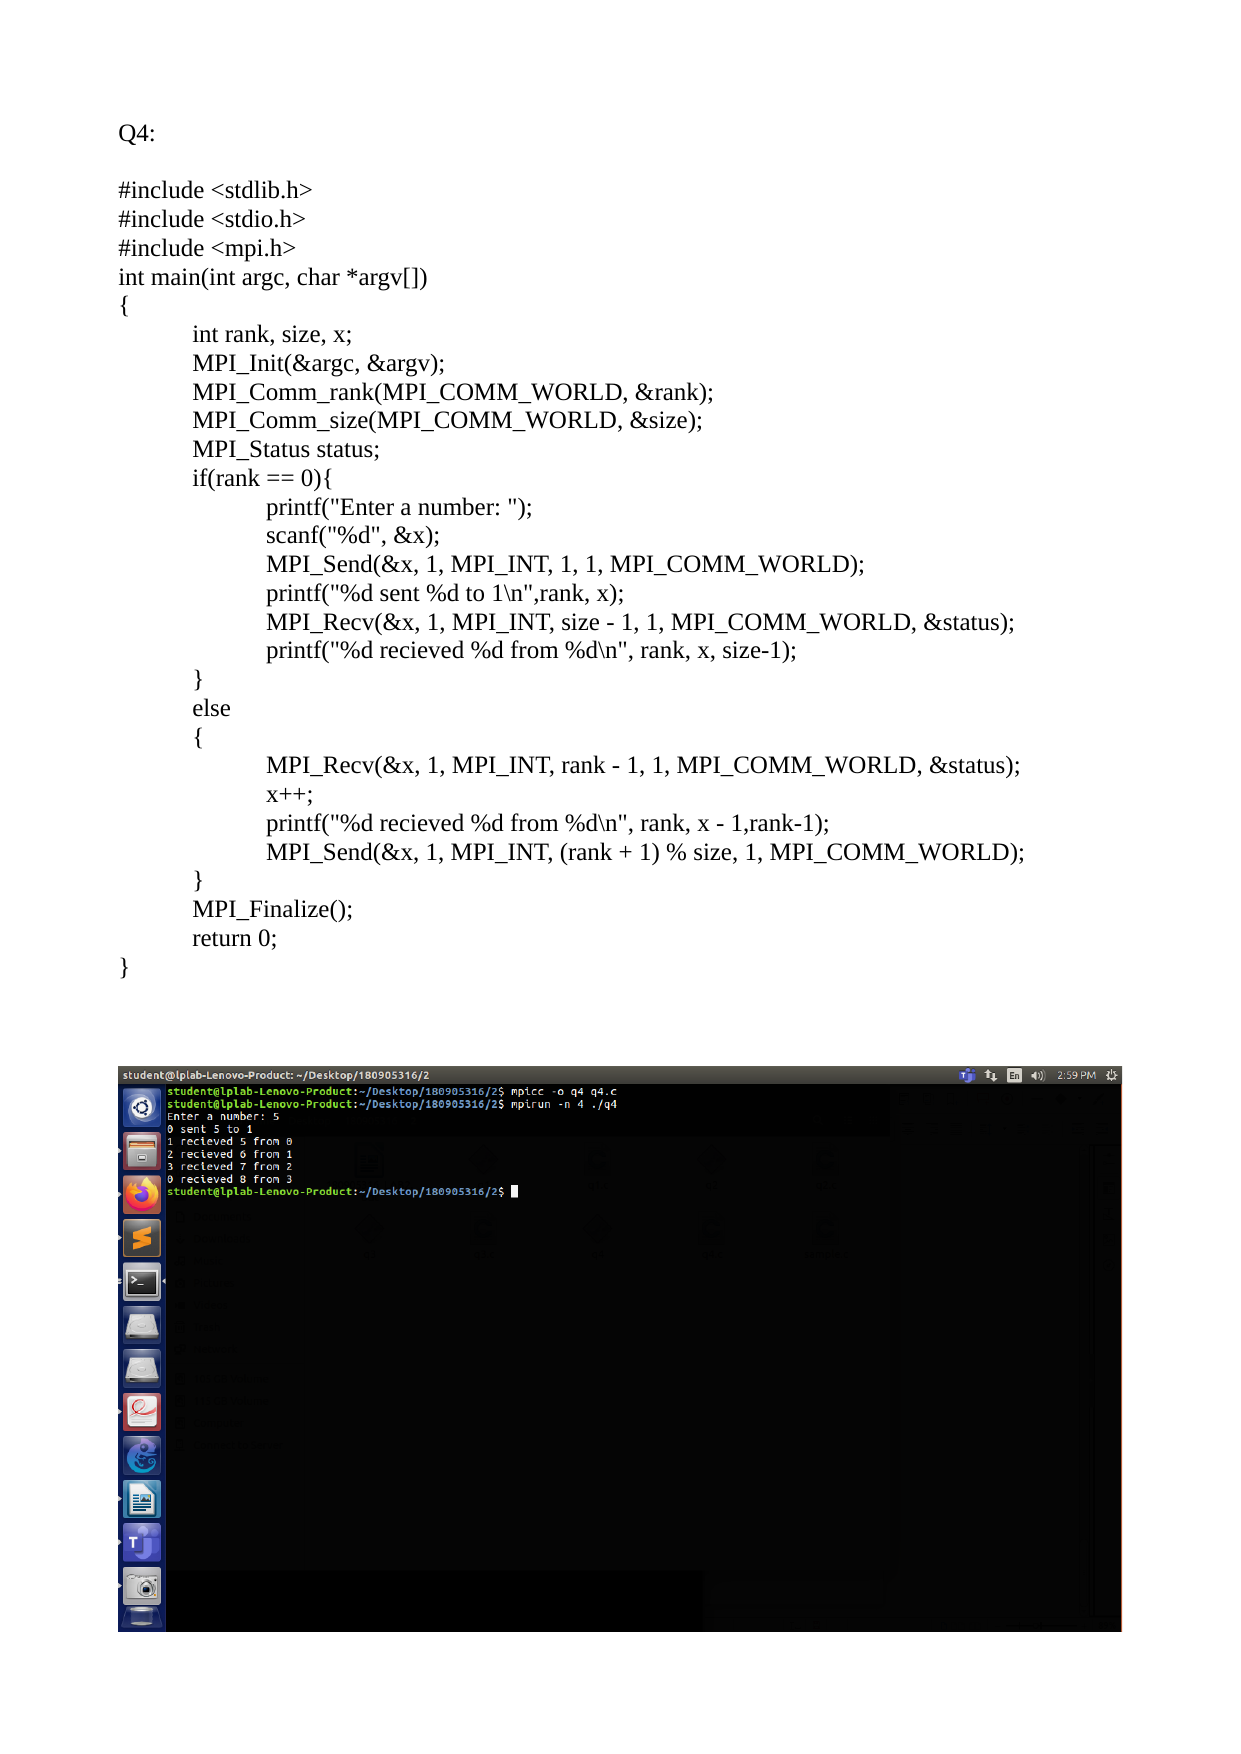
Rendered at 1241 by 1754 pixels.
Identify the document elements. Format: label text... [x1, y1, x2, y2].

text MPI_Send(&x, 1, MPI_INT, 1, 1, MPI_COMM_WORLD); [118, 549, 1122, 578]
text MPI_Status status; [118, 434, 1122, 463]
text MPI_Finalize(); [118, 894, 1122, 923]
text #include <stdio.h> [118, 204, 1122, 233]
text MPI_Send(&x, 1, MPI_INT, (rank + 1) % size, 1, MPI_COMM_WORLD); [118, 837, 1122, 866]
text return 0; [118, 923, 1122, 952]
text printf("Enter a number: "); [118, 492, 1122, 521]
picture [118, 1066, 1123, 1632]
text printf("%d sent %d to 1\n",rank, x); [118, 578, 1122, 607]
text else [118, 693, 1122, 722]
text int rank, size, x; [118, 319, 1122, 348]
text { [118, 722, 1122, 751]
text } [118, 664, 1122, 693]
text { [118, 291, 1122, 319]
text } [118, 952, 1122, 981]
text MPI_Recv(&x, 1, MPI_INT, rank - 1, 1, MPI_COMM_WORLD, &status); [118, 751, 1122, 779]
text MPI_Comm_size(MPI_COMM_WORLD, &size); [118, 406, 1122, 434]
text } [118, 866, 1122, 894]
text MPI_Comm_rank(MPI_COMM_WORLD, &rank); [118, 377, 1122, 406]
text #include <stdlib.h> [118, 176, 1122, 204]
text MPI_Recv(&x, 1, MPI_INT, size - 1, 1, MPI_COMM_WORLD, &status); [118, 607, 1122, 636]
text scanf("%d", &x); [118, 521, 1122, 549]
text x++; [118, 779, 1122, 808]
text printf("%d recieved %d from %d\n", rank, x, size-1); [118, 636, 1122, 664]
text int main(int argc, char *argv[]) [118, 262, 1122, 291]
text if(rank == 0){ [118, 463, 1122, 492]
text #include <mpi.h> [118, 233, 1122, 262]
text MPI_Init(&argc, &argv); [118, 348, 1122, 377]
text Q4: [118, 118, 1122, 147]
text printf("%d recieved %d from %d\n", rank, x - 1,rank-1); [118, 808, 1122, 837]
